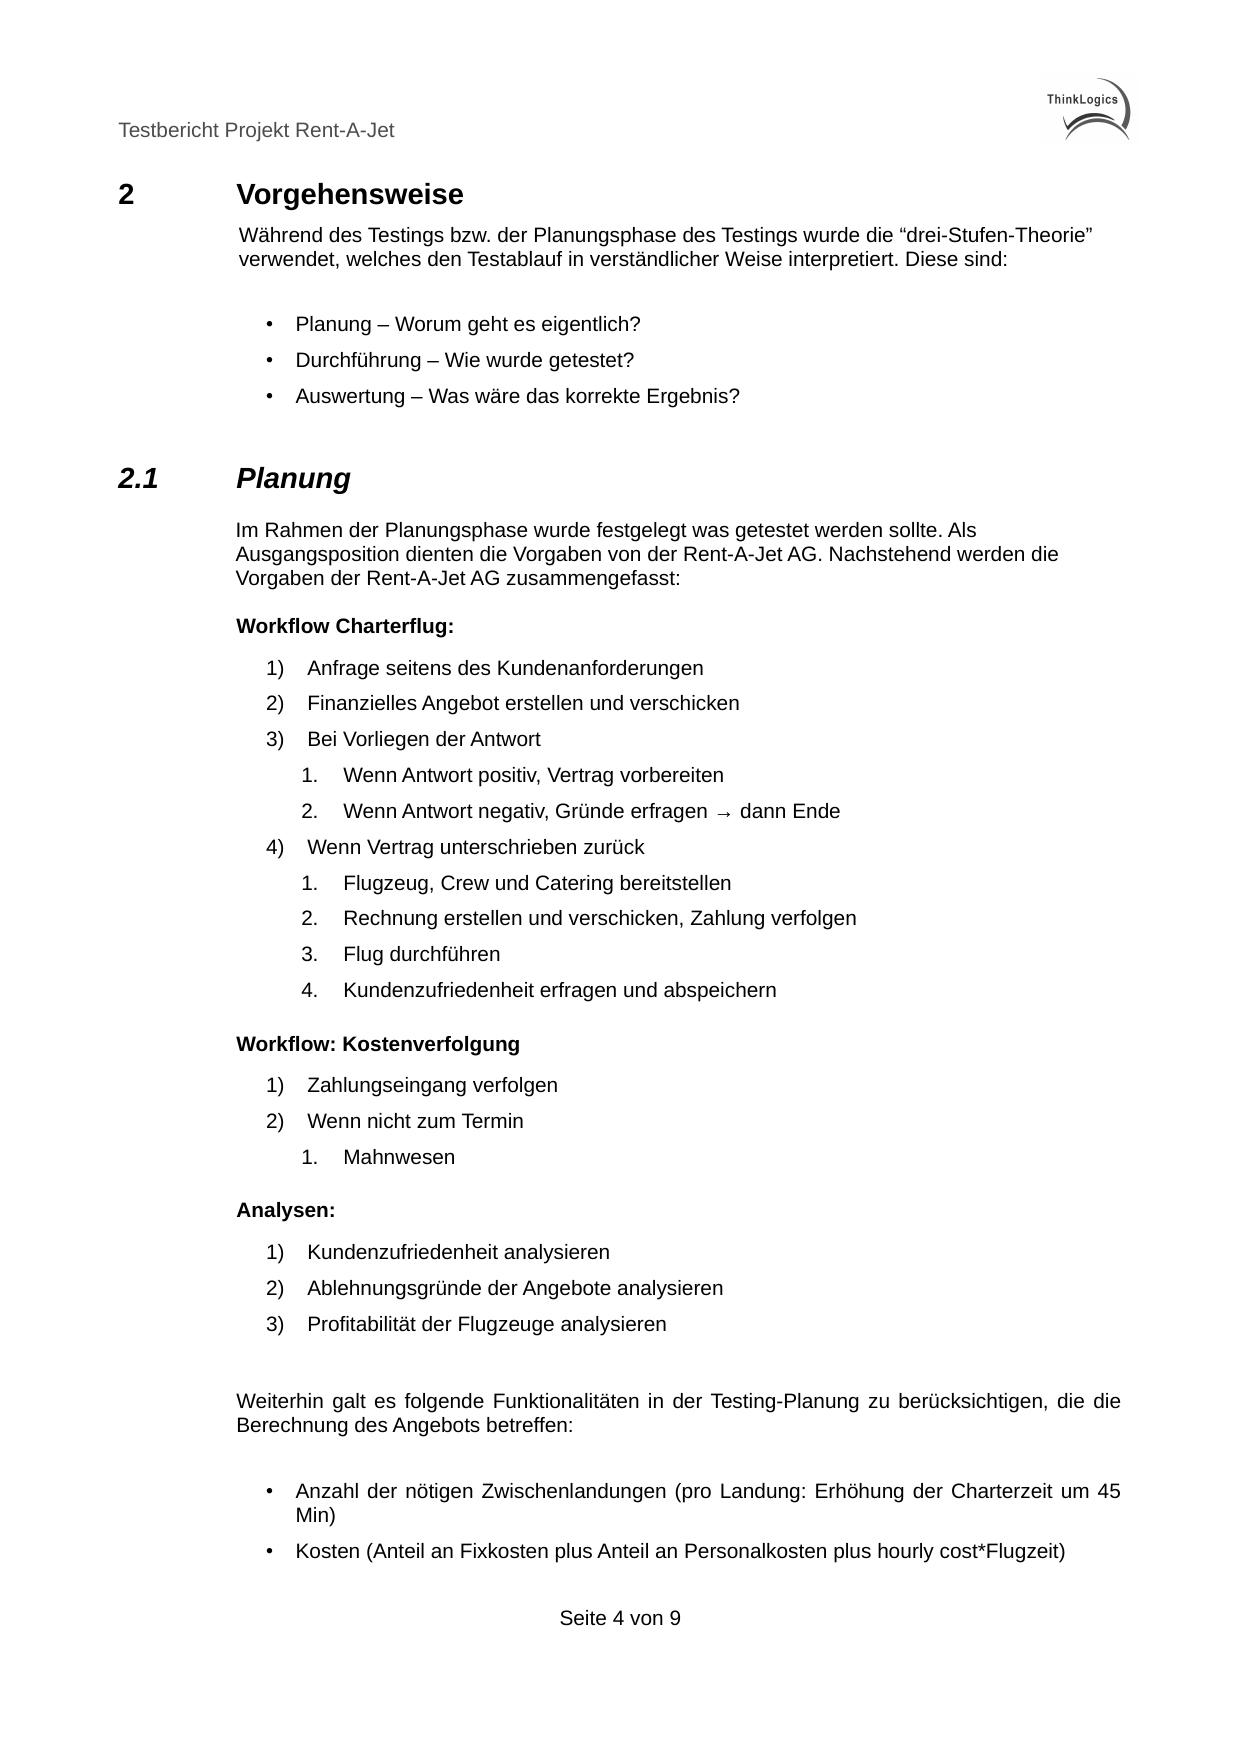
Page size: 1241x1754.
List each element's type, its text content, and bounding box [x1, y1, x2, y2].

list Planung – Worum geht es eigentlich? [266, 312, 1122, 336]
text Analysen: [236, 1198, 1122, 1222]
text Während des Testings bzw. der Planungsphase des Testings wurde die “drei-Stufen-Theorie” verwendet, welches den Testablauf in verständlicher Weise interpretiert. Diese sind: [238, 222, 1122, 270]
text Workflow: Kostenverfolgung [236, 1031, 1122, 1055]
list Finanzielles Angebot erstellen und verschicken [266, 691, 1122, 715]
list Flugzeug, Crew und Catering bereitstellen [301, 870, 1122, 894]
subtitle Vorgehensweise [118, 177, 1122, 211]
list Kundenzufriedenheit analysieren [266, 1240, 1122, 1264]
list Wenn nicht zum Termin [266, 1109, 1122, 1133]
list Mahnwesen [301, 1145, 1122, 1169]
list Anfrage seitens des Kundenanforderungen [266, 655, 1122, 679]
list Flug durchführen [301, 942, 1122, 966]
list Rechnung erstellen und verschicken, Zahlung verfolgen [301, 906, 1122, 930]
list Zahlungseingang verfolgen [266, 1073, 1122, 1097]
list Wenn Antwort positiv, Vertrag vorbereiten [301, 763, 1122, 787]
text Workflow Charterflug: [236, 614, 1122, 638]
list Kosten (Anteil an Fixkosten plus Anteil an Personalkosten plus hourly cost*Flugzeit) [266, 1538, 1122, 1563]
list Durchführung – Wie wurde getestet? [266, 348, 1122, 372]
text Im Rahmen der Planungsphase wurde festgelegt was getestet werden sollte. Als Ausgangsposition dienten die Vorgaben von der Rent-A-Jet AG. Nachstehend werden die Vorgaben der Rent-A-Jet AG zusammengefasst: [235, 518, 1122, 590]
list Wenn Antwort negativ, Gründe erfragen → dann Ende [301, 799, 1122, 823]
list Bei Vorliegen der Antwort [266, 727, 1122, 751]
subtitle Planung [118, 461, 1122, 495]
list Ablehnungsgründe der Angebote analysieren [266, 1276, 1122, 1300]
list Kundenzufriedenheit erfragen und abspeichern [301, 978, 1122, 1002]
text Weiterhin galt es folgende Funktionalitäten in der Testing-Planung zu berücksichtigen, die die Berechnung des Angebots betreffen: [236, 1389, 1122, 1437]
list Wenn Vertrag unterschrieben zurück [266, 834, 1122, 858]
list Auswertung – Was wäre das korrekte Ergebnis? [266, 384, 1122, 408]
list Anzahl der nötigen Zwischenlandungen (pro Landung: Erhöhung der Charterzeit um 45 Min) [266, 1479, 1122, 1527]
list Profitabilität der Flugzeuge analysieren [266, 1312, 1122, 1336]
